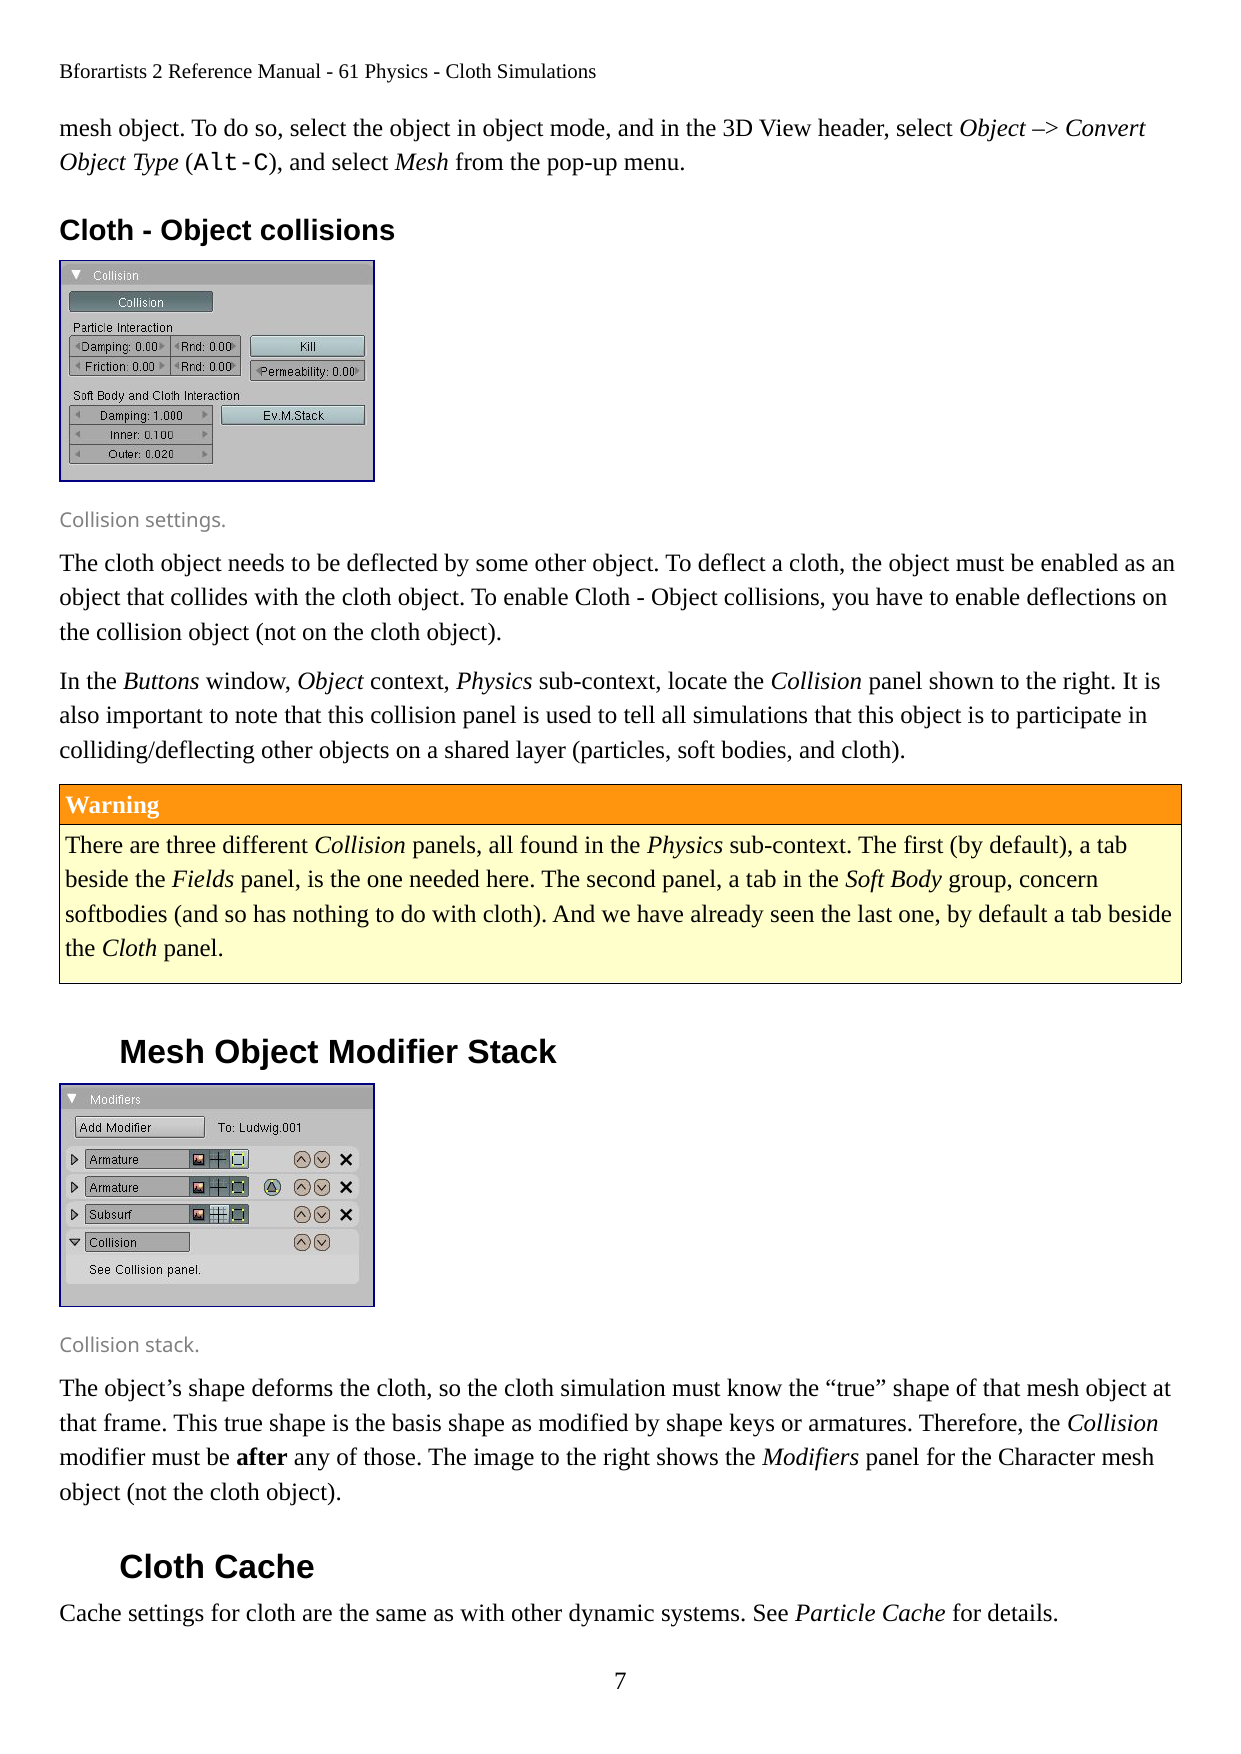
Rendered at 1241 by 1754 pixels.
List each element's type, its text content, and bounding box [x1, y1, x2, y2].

text Collision settings. [59, 502, 1181, 533]
subtitle Mesh Object Modifier Stack [59, 1032, 1181, 1071]
subtitle Cloth - Object collisions [59, 213, 1181, 247]
text The object’s shape deforms the cloth, so the cloth simulation must know the “true” shape of that mesh object at that frame. This true shape is the basis shape as modified by shape keys or armatures. Therefore, the Collision modifier must be after any of those. The image to the right shows the Modifiers panel for the Character mesh object (not the cloth object). [59, 1373, 1181, 1506]
subtitle Cloth Cache [59, 1547, 1181, 1585]
text The cloth object needs to be deflected by some other object. To deflect a cloth, the object must be enabled as an object that collides with the cloth object. To enable Cloth - Object collisions, you have to enable deflections on the collision object (not on the cloth object). [59, 548, 1181, 646]
text Collision stack. [59, 1328, 1181, 1359]
picture [61, 1085, 373, 1306]
text mesh object. To do so, select the object in object mode, and in the 3D View header, select Object –> Convert Object Type (Alt-C), and select Mesh from the pop-up menu. [59, 113, 1181, 178]
picture [61, 261, 373, 480]
table_cell There are three different Collision panels, all found in the Physics sub-context. The first (by default), a tab beside the Fields panel, is the one needed here. The second panel, a tab in the Soft Body group, concern softbodies (and so has nothing to do with cloth). And we have already seen the last one, by default a tab beside the Cloth panel. [60, 825, 1181, 982]
text In the Buttons window, Object context, Physics sub-context, locate the Collision panel shown to the right. It is also important to note that this collision panel is used to tell all simulations that this object is to participate in colliding/deflecting other objects on a shared layer (particles, soft bodies, and cloth). [59, 666, 1181, 763]
table_header Warning [60, 785, 1181, 824]
text Cache settings for cloth are the same as with other dynamic systems. See Particle Cache for details. [59, 1598, 1181, 1627]
